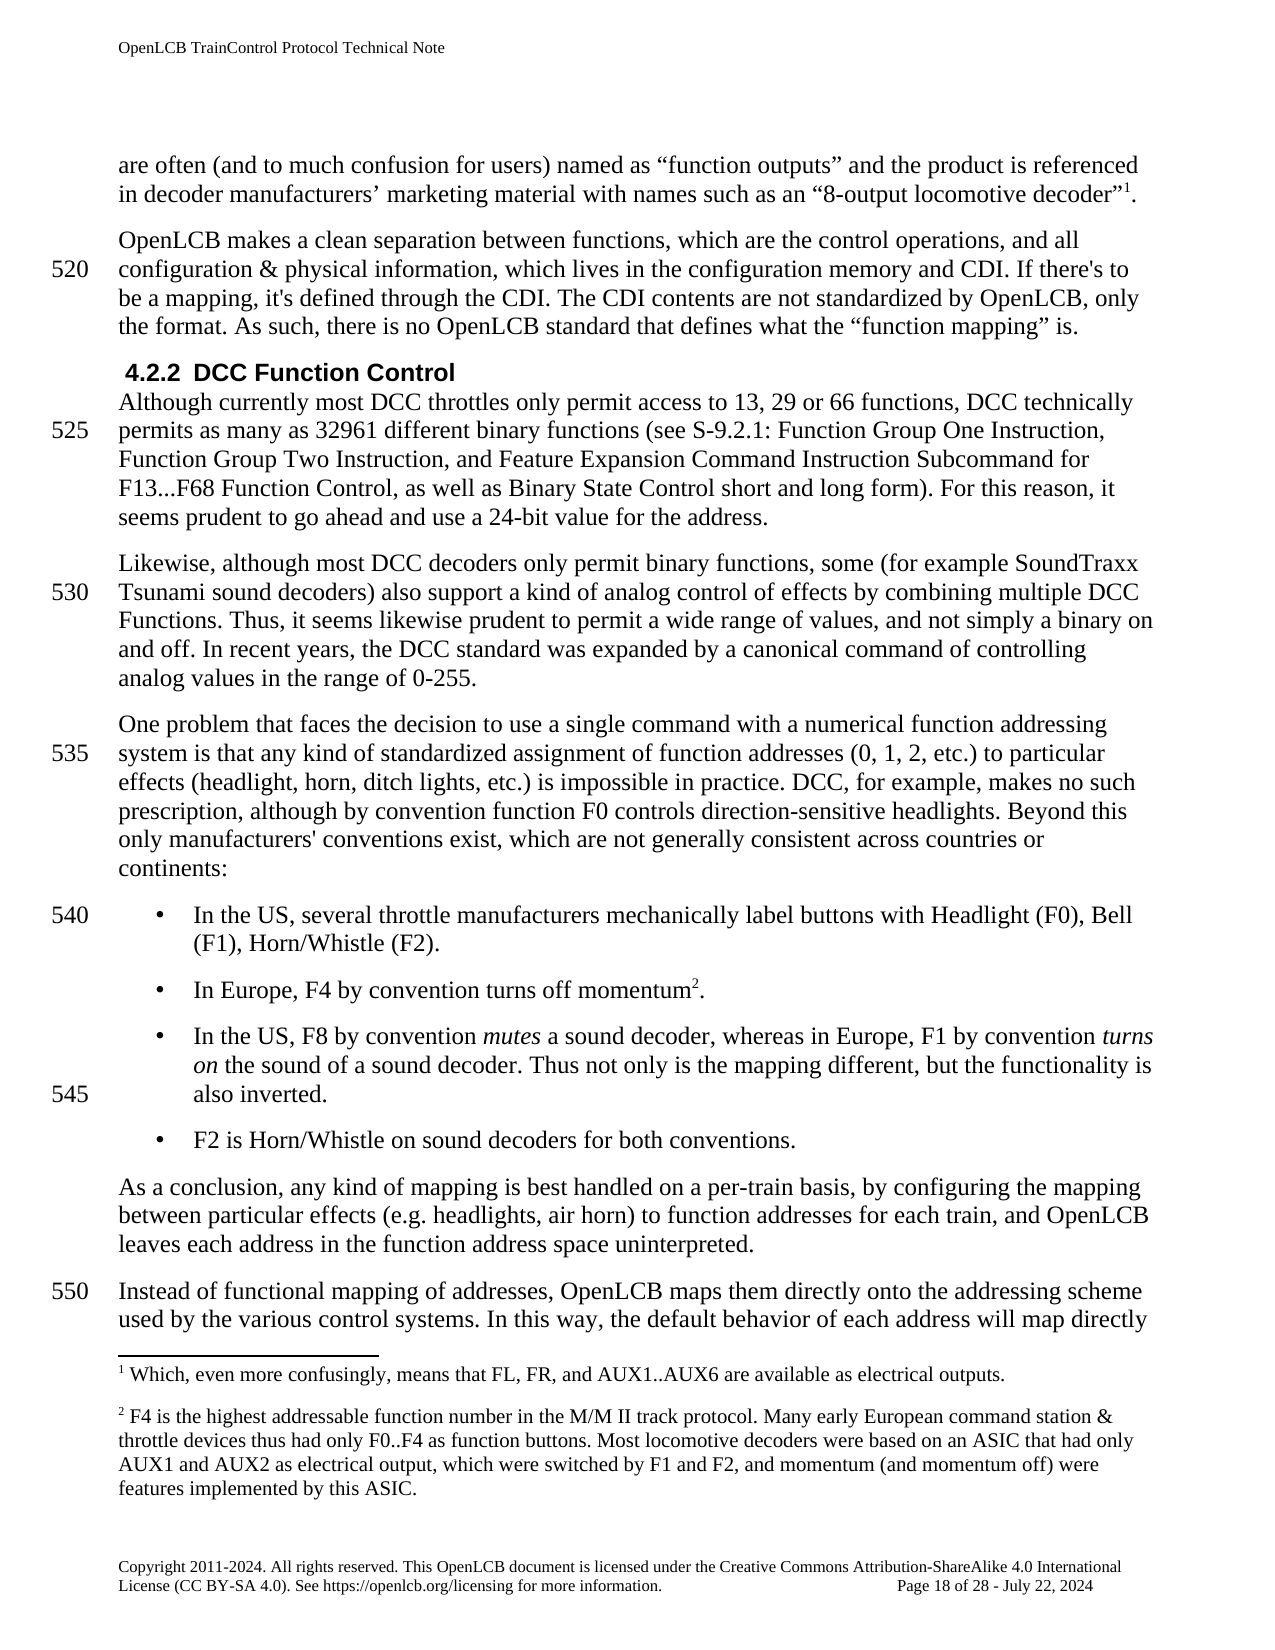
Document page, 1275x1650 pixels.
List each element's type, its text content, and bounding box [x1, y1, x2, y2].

text Instead of functional mapping of addresses, OpenLCB maps them directly onto the addressing scheme used by the various control systems. In this way, the default behavior of each address will map directly [118, 1276, 1157, 1333]
list F2 is Horn/Whistle on sound decoders for both conventions. [156, 1125, 1157, 1154]
list In the US, F8 by convention mutes a sound decoder, whereas in Europe, F1 by convention turns on the sound of a sound decoder. Thus not only is the mapping different, but the functionality is also inverted. [156, 1021, 1157, 1108]
text One problem that faces the decision to use a single command with a numerical function addressing system is that any kind of standardized assignment of function addresses (0, 1, 2, etc.) to particular effects (headlight, horn, ditch lights, etc.) is impossible in practice. DCC, for example, makes no such prescription, although by convention function F0 controls direction-sensitive headlights. Beyond this only manufacturers' conventions exist, which are not generally consistent across countries or continents: [118, 709, 1157, 882]
text Although currently most DCC throttles only permit access to 13, 29 or 66 functions, DCC technically permits as many as 32961 different binary functions (see S-9.2.1: Function Group One Instruction, Function Group Two Instruction, and Feature Expansion Command Instruction Subcommand for F13...F68 Function Control, as well as Binary State Control short and long form). For this reason, it seems prudent to go ahead and use a 24-bit value for the address. [118, 387, 1157, 530]
text Likewise, although most DCC decoders only permit binary functions, some (for example SoundTraxx Tsunami sound decoders) also support a kind of analog control of effects by combining multiple DCC Functions. Thus, it seems likewise prudent to permit a wide range of values, and not simply a binary on and off. In recent years, the DCC standard was expanded by a canonical command of controlling analog values in the range of 0-255. [118, 548, 1157, 692]
text OpenLCB makes a clean separation between functions, which are the control operations, and all configuration & physical information, which lives in the configuration memory and CDI. If there's to be a mapping, it's defined through the CDI. The CDI contents are not standardized by OpenLCB, only the format. As such, there is no OpenLCB standard that defines what the “function mapping” is. [118, 225, 1157, 340]
list In Europe, F4 by convention turns off momentum. [156, 975, 1157, 1004]
list In the US, several throttle manufacturers mechanically label buttons with Headlight (F0), Bell (F1), Horn/Whistle (F2). [156, 900, 1157, 957]
subtitle DCC Function Control [118, 358, 1157, 387]
list F4 is the highest addressable function number in the M/M II track protocol. Many early European command station & throttle devices thus had only F0..F4 as function buttons. Most locomotive decoders were based on an ASIC that had only AUX1 and AUX2 as electrical output, which were switched by F1 and F2, and momentum (and momentum off) were features implemented by this ASIC. [118, 1404, 1157, 1500]
text are often (and to much confusion for users) named as “function outputs” and the product is referenced in decoder manufacturers’ marketing material with names such as an “8-output locomotive decoder”. [118, 150, 1157, 207]
text As a conclusion, any kind of mapping is best handled on a per-train basis, by configuring the mapping between particular effects (e.g. headlights, air horn) to function addresses for each train, and OpenLCB leaves each address in the function address space uninterpreted. [118, 1172, 1157, 1258]
text Which, even more confusingly, means that FL, FR, and AUX1..AUX6 are available as electrical outputs. [118, 1362, 1157, 1386]
